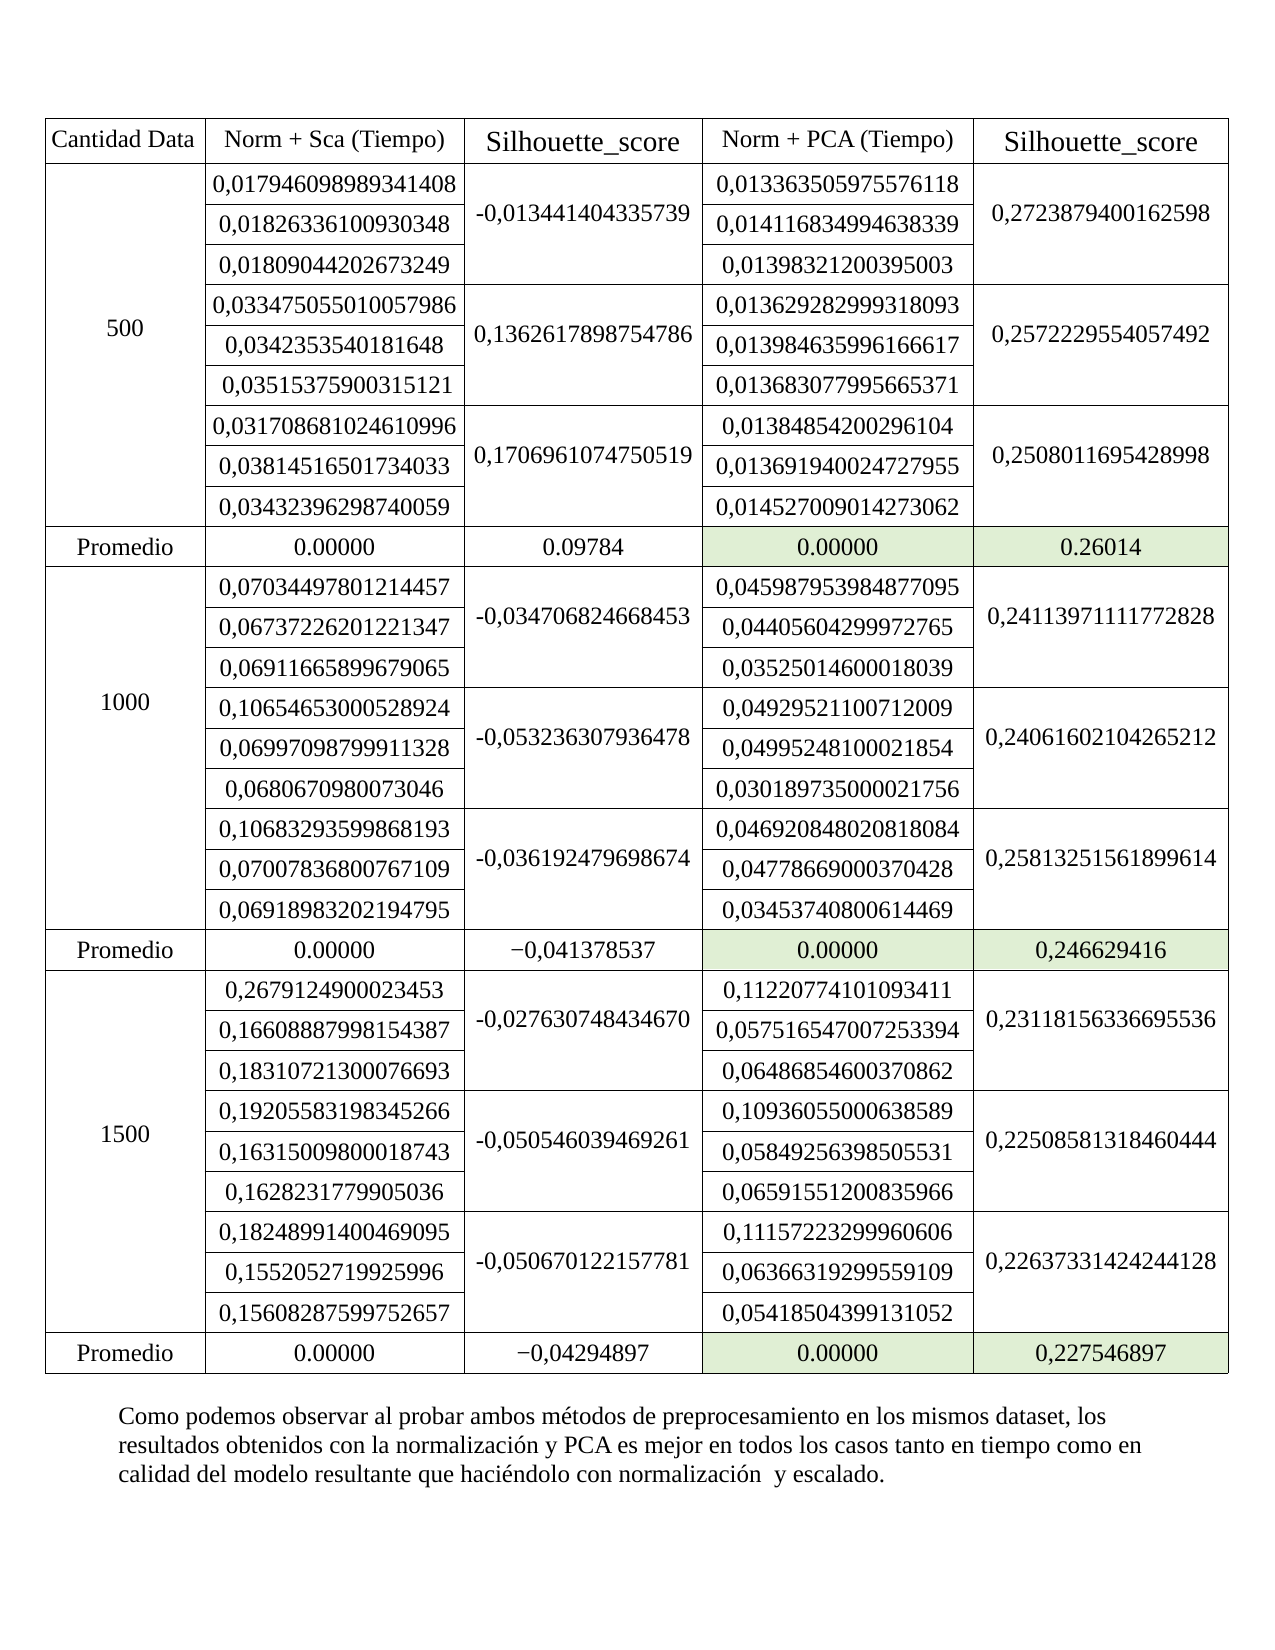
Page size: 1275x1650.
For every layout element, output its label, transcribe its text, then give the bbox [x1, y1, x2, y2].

table_cell 0,1628231779905036 [206, 1172, 464, 1211]
table_cell 0,01809044202673249 [206, 245, 464, 284]
table_cell 0,0680670980073046 [206, 769, 464, 808]
table_header Norm + PCA (Tiempo) [703, 119, 973, 163]
table_cell 0,1362617898754786 [465, 285, 702, 405]
table_cell 0,03515375900315121 [206, 366, 464, 405]
table_cell 0,18099 [206, 1333, 464, 1373]
table_cell -0,053236307936478 [465, 688, 702, 808]
table_cell 0,04266 [703, 930, 973, 969]
table_cell 0,10936055000638589 [703, 1091, 973, 1131]
table_cell 0,11157223299960606 [703, 1212, 973, 1252]
table_cell 0,04778669000370428 [703, 850, 973, 889]
table_cell 0,05849256398505531 [703, 1132, 973, 1171]
table_cell 0,22637331424244128 [974, 1212, 1228, 1332]
table_cell 0,045987953984877095 [703, 567, 973, 607]
table_cell 0,26014 [974, 527, 1228, 566]
table_cell 0,227546897 [974, 1333, 1228, 1373]
table_cell 0,030189735000021756 [703, 769, 973, 808]
table_cell 0,16315009800018743 [206, 1132, 464, 1171]
table_cell 0,10683293599868193 [206, 809, 464, 848]
table_cell 0,01826336100930348 [206, 205, 464, 244]
table_header Cantidad Data [46, 119, 205, 163]
table_cell 0,046920848020818084 [703, 809, 973, 848]
table_cell 0,2508011695428998 [974, 406, 1228, 526]
table_cell 0,013629282999318093 [703, 285, 973, 324]
table_cell 0,24061602104265212 [974, 688, 1228, 808]
table_cell 0,01384854200296104 [703, 406, 973, 445]
table_cell 0,0342353540181648 [206, 326, 464, 365]
table_cell 0,013683077995665371 [703, 366, 973, 405]
table_cell 0,06918983202194795 [206, 890, 464, 929]
table_cell 0,03453740800614469 [703, 890, 973, 929]
table_cell −0,04294897 [465, 1333, 702, 1373]
table_cell 0,2723879400162598 [974, 164, 1228, 284]
table_cell 0,04929521100712009 [703, 688, 973, 728]
table_cell 0,1552052719925996 [206, 1253, 464, 1292]
table_cell 0,06366319299559109 [703, 1253, 973, 1292]
table_cell 0,06911665899679065 [206, 648, 464, 687]
table_header Norm + Sca (Tiempo) [206, 119, 464, 163]
table_cell 0,017946098989341408 [206, 164, 464, 203]
table_cell -0,013441404335739 [465, 164, 702, 284]
table_cell 0,25813251561899614 [974, 809, 1228, 929]
table_cell 0,03525014600018039 [703, 648, 973, 687]
table_cell 0,013691940024727955 [703, 446, 973, 486]
table_cell 0,03814516501734033 [206, 446, 464, 486]
table_cell 0,06737226201221347 [206, 608, 464, 647]
table_cell 0,09784 [465, 527, 702, 566]
table_cell 0,057516547007253394 [703, 1011, 973, 1050]
table_cell -0,050546039469261 [465, 1091, 702, 1211]
text Como podemos observar al probar ambos métodos de preprocesamiento en los mismos dataset, los resultados obtenidos con la normalización y PCA es mejor en todos los casos tanto en tiempo como en calidad del modelo resultante que haciéndolo con normalización y escalado. [118, 1401, 1157, 1488]
table_cell 0,01387 [703, 527, 973, 566]
table_cell 0,23118156336695536 [974, 971, 1228, 1090]
table_cell 0,2572229554057492 [974, 285, 1228, 405]
table_cell 0,07034497801214457 [206, 567, 464, 607]
table_cell 0,013984635996166617 [703, 326, 973, 365]
table_cell 1500 [46, 971, 205, 1332]
table_cell 0,2679124900023453 [206, 971, 464, 1010]
table_cell 0,15608287599752657 [206, 1293, 464, 1332]
table_cell 0,07753 [703, 1333, 973, 1373]
table_cell Promedio [46, 527, 205, 566]
table_cell 0,1706961074750519 [465, 406, 702, 526]
table_cell 0,033475055010057986 [206, 285, 464, 324]
table_header Silhouette_score [974, 119, 1228, 163]
table_cell 0,11220774101093411 [703, 971, 973, 1010]
table_cell 0,16608887998154387 [206, 1011, 464, 1050]
table_cell 0,24113971111772828 [974, 567, 1228, 687]
table_cell -0,027630748434670 [465, 971, 702, 1090]
table_cell 0,22508581318460444 [974, 1091, 1228, 1211]
table_cell -0,050670122157781 [465, 1212, 702, 1332]
table_cell 0,06591551200835966 [703, 1172, 973, 1211]
table_header Silhouette_score [465, 119, 702, 163]
table_cell 0,05418504399131052 [703, 1293, 973, 1332]
table_cell 0,19205583198345266 [206, 1091, 464, 1131]
table_cell 0,04405604299972765 [703, 608, 973, 647]
table_cell -0,036192479698674 [465, 809, 702, 929]
table_cell 0,03432396298740059 [206, 487, 464, 526]
table_cell Promedio [46, 1333, 205, 1373]
table_cell 0,014527009014273062 [703, 487, 973, 526]
table_cell 0,06997098799911328 [206, 729, 464, 768]
table_cell 0,031708681024610996 [206, 406, 464, 445]
table_cell 0,014116834994638339 [703, 205, 973, 244]
table_cell 0,02904 [206, 527, 464, 566]
table_cell 0,246629416 [974, 930, 1228, 969]
table_cell 0,07007836800767109 [206, 850, 464, 889]
table_cell 0,013363505975576118 [703, 164, 973, 203]
table_cell 500 [46, 164, 205, 526]
table_cell 0,10654653000528924 [206, 688, 464, 728]
table_cell 0,04995248100021854 [703, 729, 973, 768]
table_cell 0,07750 [206, 930, 464, 969]
table_cell 0,18310721300076693 [206, 1051, 464, 1090]
table_cell Promedio [46, 930, 205, 969]
table_cell 0,01398321200395003 [703, 245, 973, 284]
table_cell -0,034706824668453 [465, 567, 702, 687]
table_cell 0,18248991400469095 [206, 1212, 464, 1252]
table_cell −0,041378537 [465, 930, 702, 969]
table_cell 1000 [46, 567, 205, 929]
table_cell 0,06486854600370862 [703, 1051, 973, 1090]
